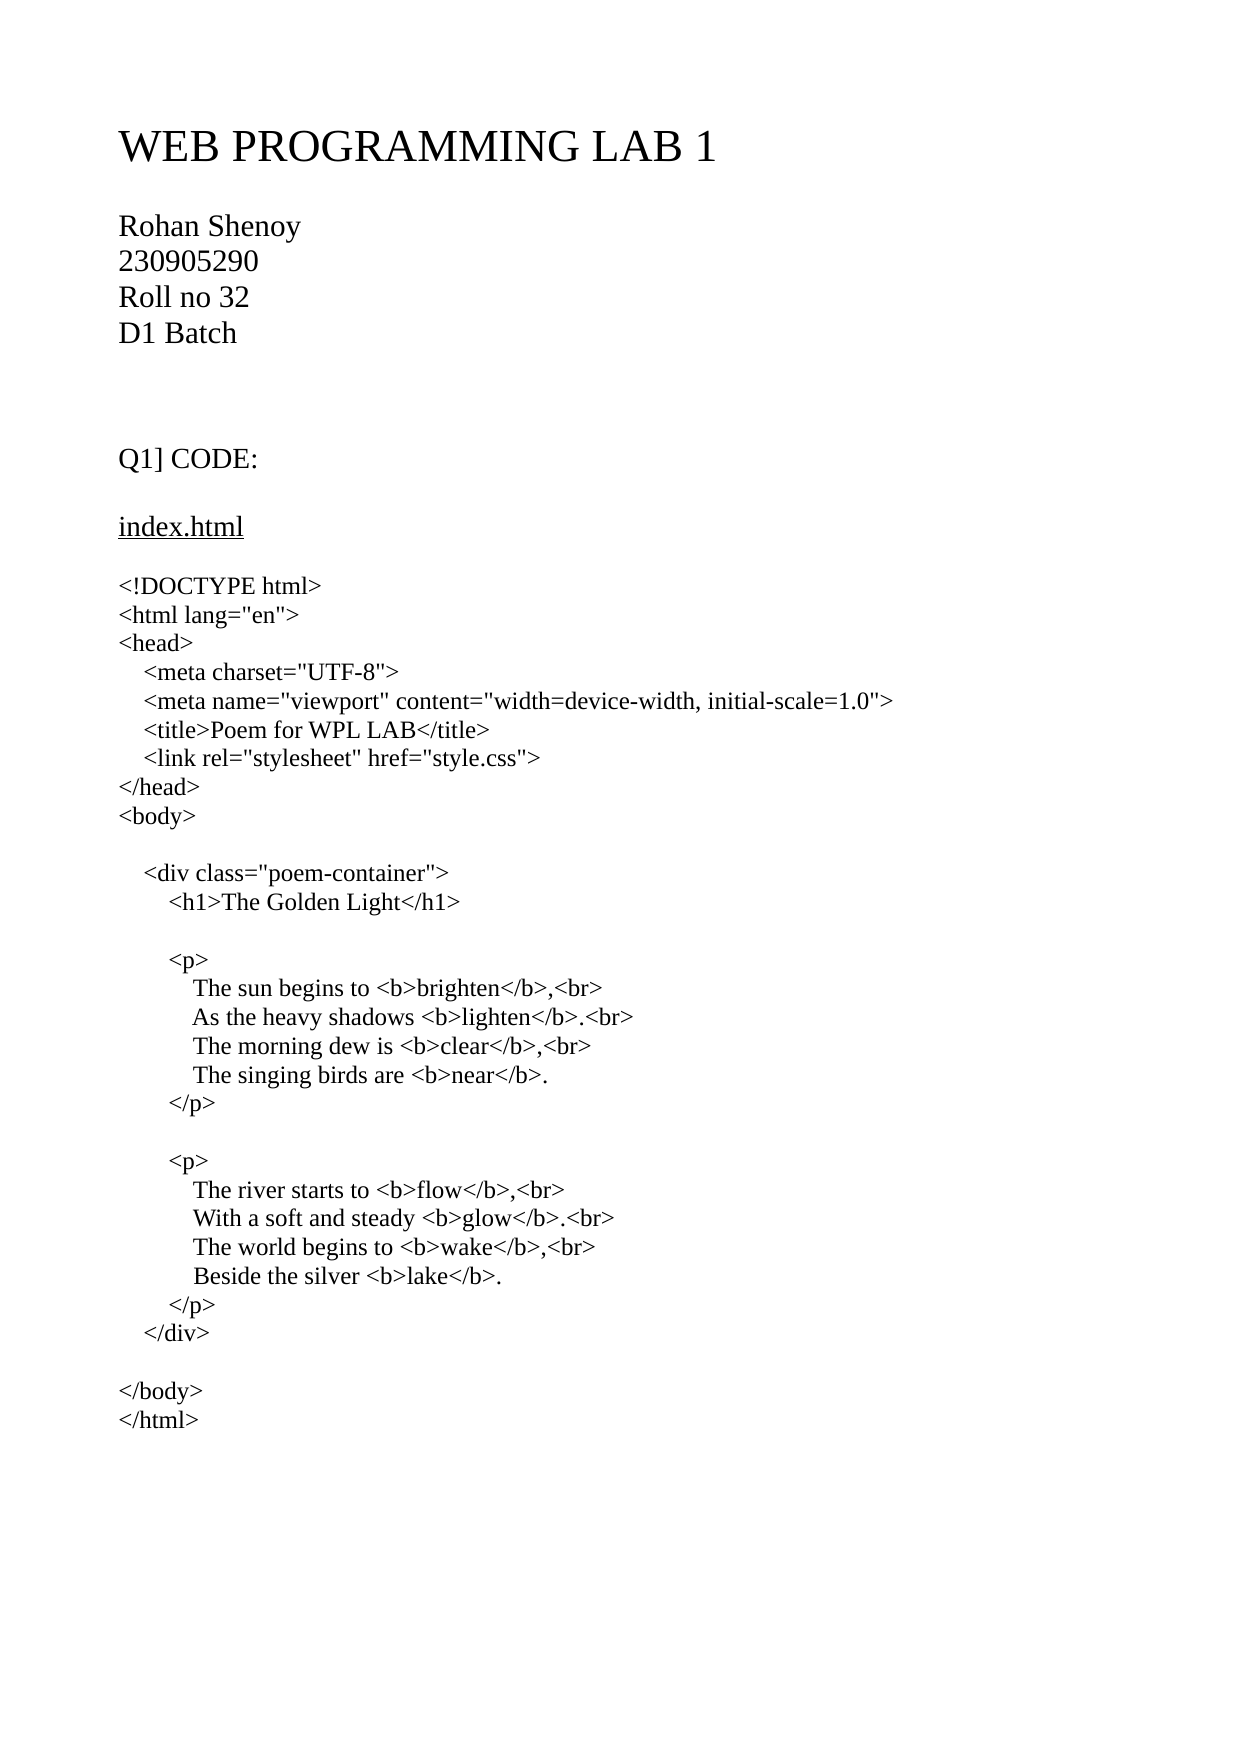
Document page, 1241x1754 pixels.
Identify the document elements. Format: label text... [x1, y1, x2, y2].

text Beside the silver <b>lake</b>. [118, 1261, 1122, 1290]
text </p> [118, 1290, 1122, 1318]
text <div class="poem-container"> [118, 858, 1122, 887]
text Rohan Shenoy [118, 207, 1122, 243]
text <!DOCTYPE html> [118, 571, 1122, 600]
text <body> [118, 801, 1122, 830]
text The singing birds are <b>near</b>. [118, 1060, 1122, 1088]
text <head> [118, 628, 1122, 657]
text The morning dew is <b>clear</b>,<br> [118, 1031, 1122, 1060]
text Q1] CODE: [118, 442, 1122, 475]
text The world begins to <b>wake</b>,<br> [118, 1232, 1122, 1261]
text The river starts to <b>flow</b>,<br> [118, 1175, 1122, 1203]
text </p> [118, 1088, 1122, 1117]
text <h1>The Golden Light</h1> [118, 887, 1122, 916]
text D1 Batch [118, 314, 1122, 351]
text </html> [118, 1405, 1122, 1433]
text </body> [118, 1376, 1122, 1405]
text <link rel="stylesheet" href="style.css"> [118, 743, 1122, 772]
text <html lang="en"> [118, 600, 1122, 628]
text WEB PROGRAMMING LAB 1 [118, 118, 1122, 171]
text The sun begins to <b>brighten</b>,<br> [118, 973, 1122, 1002]
text As the heavy shadows <b>lighten</b>.<br> [118, 1002, 1122, 1031]
text <meta name="viewport" content="width=device-width, initial-scale=1.0"> [118, 686, 1122, 715]
text </div> [118, 1318, 1122, 1347]
text <p> [118, 945, 1122, 973]
text <title>Poem for WPL LAB</title> [118, 715, 1122, 743]
text 230905290 [118, 243, 1122, 279]
text Roll no 32 [118, 279, 1122, 314]
text <p> [118, 1146, 1122, 1175]
text </head> [118, 772, 1122, 801]
text index.html [118, 509, 1122, 542]
text <meta charset="UTF-8"> [118, 657, 1122, 686]
text With a soft and steady <b>glow</b>.<br> [118, 1203, 1122, 1232]
